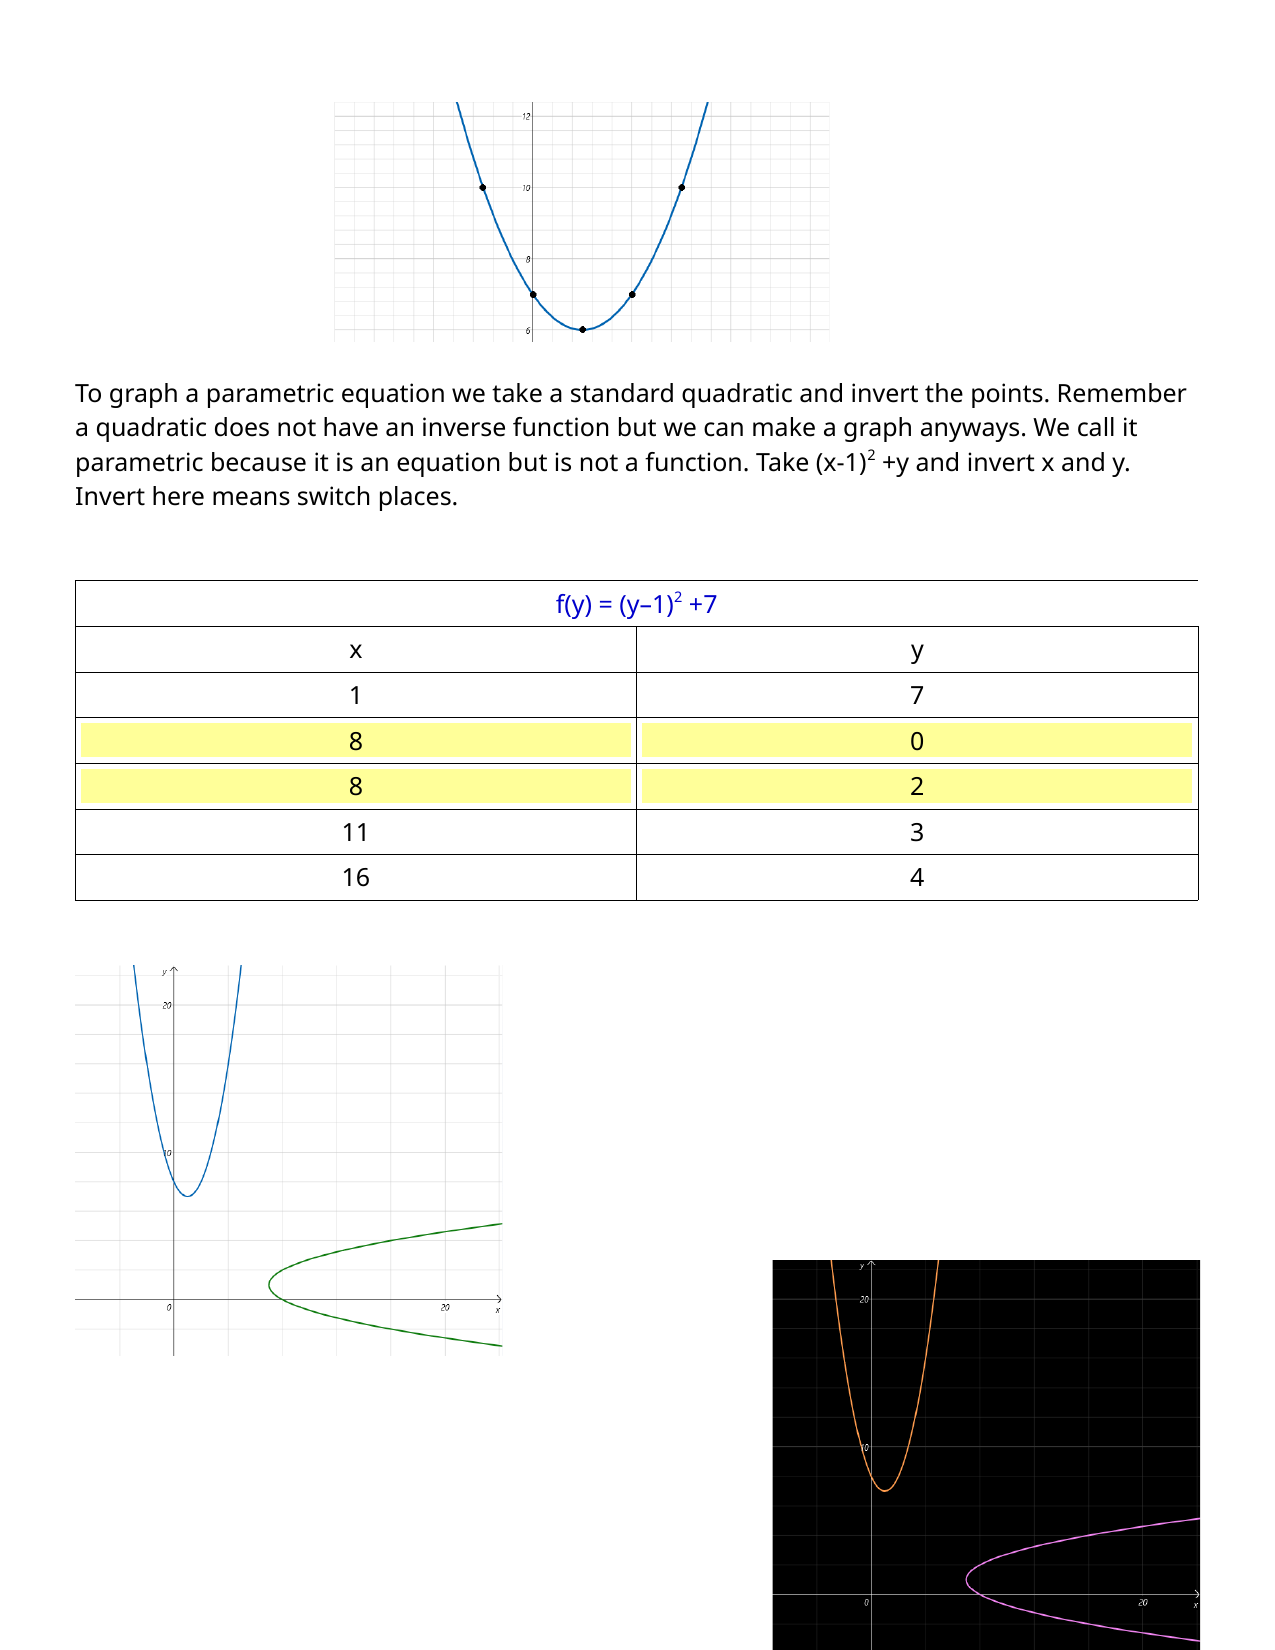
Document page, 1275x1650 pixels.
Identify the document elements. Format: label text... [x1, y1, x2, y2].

table_cell 7 [637, 673, 1198, 717]
table_cell 4 [637, 855, 1198, 900]
table_cell 2 [637, 764, 1198, 808]
table_cell 3 [637, 810, 1198, 854]
table_cell 8 [76, 764, 636, 808]
table_cell 16 [76, 855, 636, 900]
table_cell y [637, 627, 1198, 672]
table_cell 8 [76, 718, 636, 763]
table_cell x [76, 627, 636, 672]
table_cell 1 [76, 673, 636, 717]
table_header f(y) = (y–1)2 +7 [76, 581, 1198, 626]
table_cell 11 [76, 810, 636, 854]
text To graph a parametric equation we take a standard quadratic and invert the points. Remember a quadratic does not have an inverse function but we can make a graph anyways. We call it parametric because it is an equation but is not a function. Take (x-1)2 +y and invert x and y. Invert here means switch places. [75, 376, 1200, 512]
table_cell 0 [637, 718, 1198, 763]
